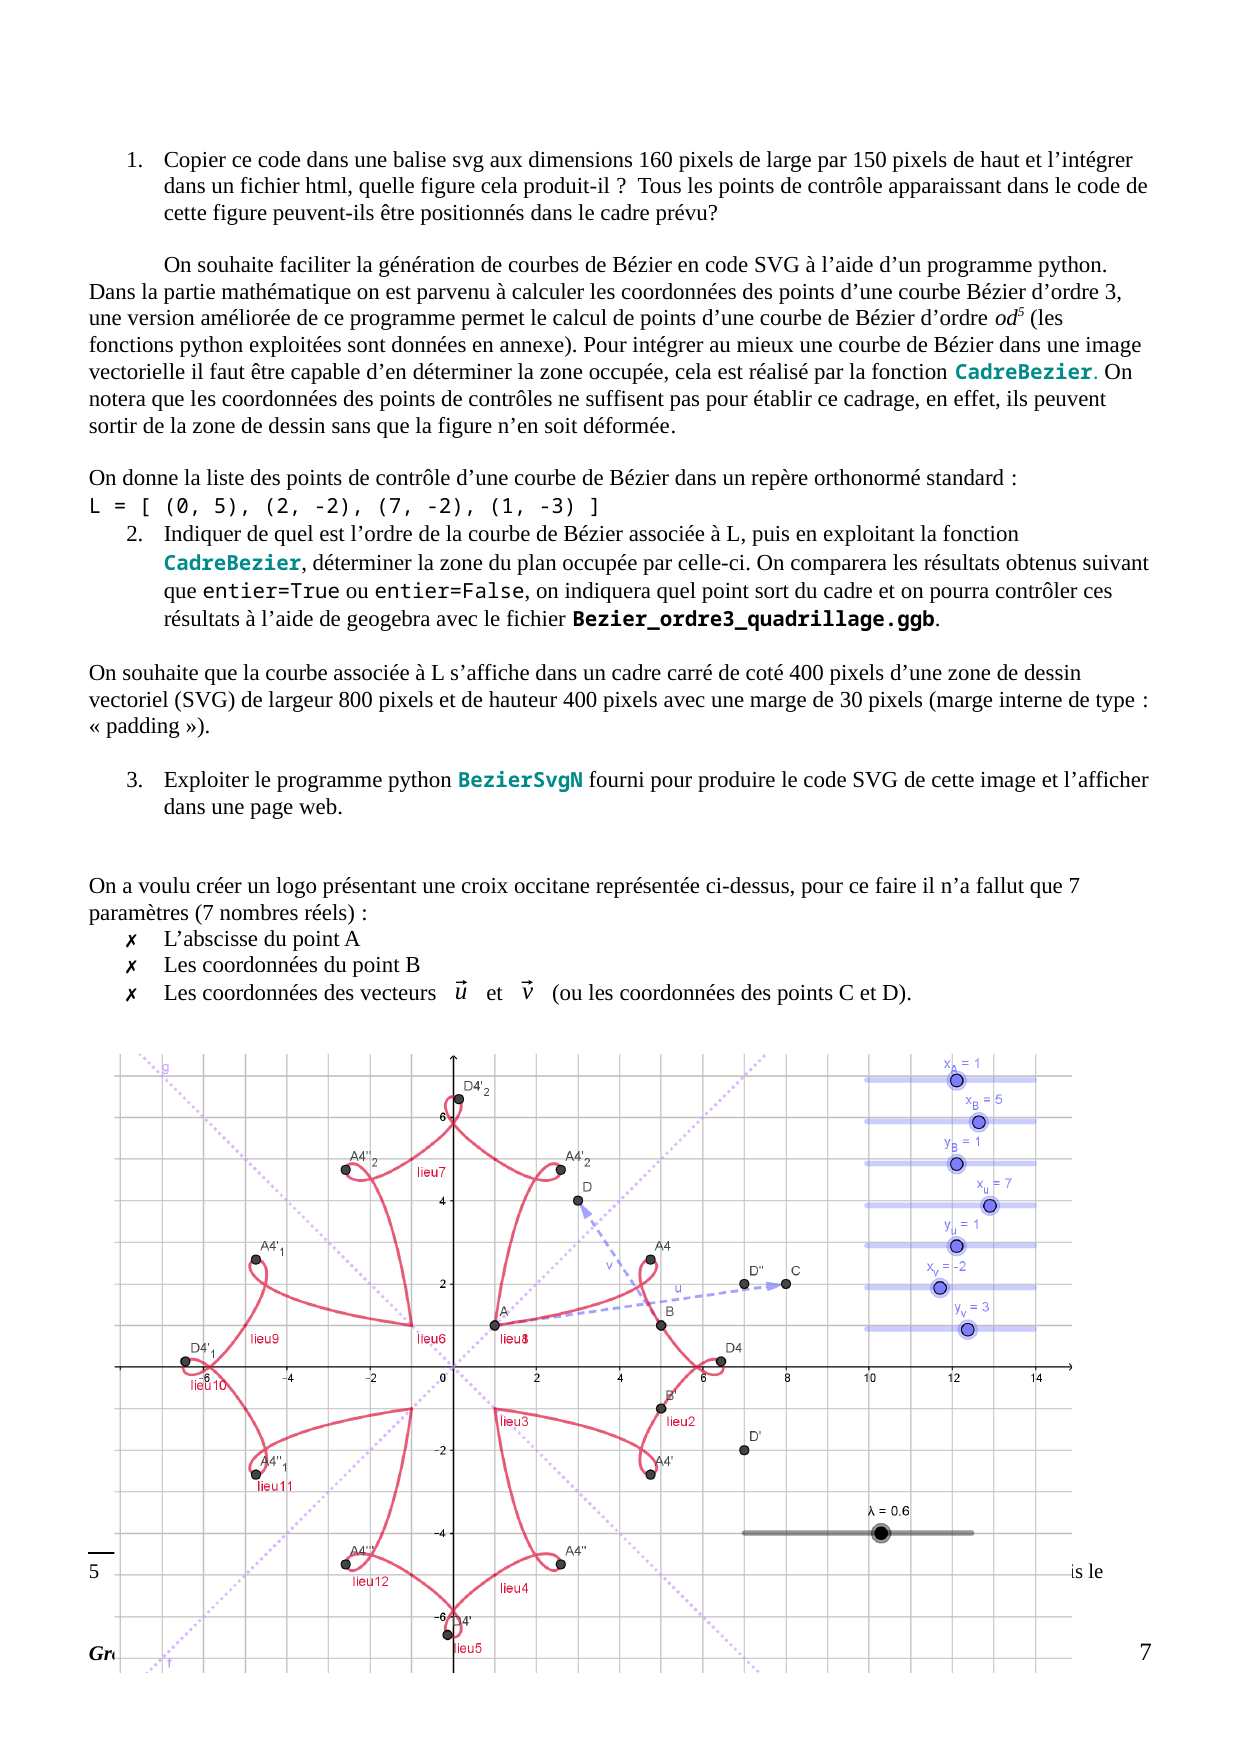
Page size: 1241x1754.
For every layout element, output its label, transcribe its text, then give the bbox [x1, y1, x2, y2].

text L = [ (0, 5), (2, -2), (7, -2), (1, -3) ] [88, 491, 1152, 519]
list Exploiter le programme python BezierSvgN fourni pour produire le code SVG de cette image et l’afficher dans une page web. [126, 765, 1152, 819]
list Les coordonnées des vecteurset(ou les coordonnées des points C et D). [126, 978, 1152, 1005]
text On souhaite faciliter la génération de courbes de Bézier en code SVG à l’aide d’un programme python. Dans la partie mathématique on est parvenu à calculer les coordonnées des points d’une courbe Bézier d’ordre 3, une version améliorée de ce programme permet le calcul de points d’une courbe de Bézier d’ordre od (les fonctions python exploitées sont données en annexe). Pour intégrer au mieux une courbe de Bézier dans une image vectorielle il faut être capable d’en déterminer la zone occupée, cela est réalisé par la fonction CadreBezier. On notera que les coordonnées des points de contrôles ne suffisent pas pour établir ce cadrage, en effet, ils peuvent sortir de la zone de dessin sans que la figure n’en soit déformée. [88, 252, 1152, 438]
picture [114, 1054, 1073, 1673]
list Indiquer de quel est l’ordre de la courbe de Bézier associée à L, puis en exploitant la fonction CadreBezier, déterminer la zone du plan occupée par celle-ci. On comparera les résultats obtenus suivant que entier=True ou entier=False, on indiquera quel point sort du cadre et on pourra contrôler ces résultats à l’aide de geogebra avec le fichier Bezier_ordre3_quadrillage.ggb. [126, 519, 1152, 633]
list L’abscisse du point A [126, 925, 1152, 951]
list Copier ce code dans une balise svg aux dimensions 160 pixels de large par 150 pixels de haut et l’intégrer dans un fichier html, quelle figure cela produit-il ? Tous les points de contrôle apparaissant dans le code de cette figure peuvent-ils être positionnés dans le cadre prévu? [126, 146, 1152, 225]
list Les coordonnées du point B [126, 951, 1152, 978]
text On souhaite que la courbe associée à L s’affiche dans un cadre carré de coté 400 pixels d’une zone de dessin vectoriel (SVG) de largeur 800 pixels et de hauteur 400 pixels avec une marge de 30 pixels (marge interne de type : « padding »). [88, 659, 1152, 738]
text On donne la liste des points de contrôle d’une courbe de Bézier dans un repère orthonormé standard : [88, 464, 1152, 491]
text On a voulu créer un logo présentant une croix occitane représentée ci-dessus, pour ce faire il n’a fallut que 7 paramètres (7 nombres réels) : [88, 872, 1152, 925]
text En pratique on se limitera aux deux courbes de Bézier acceptés par le SVG : od=2 (Bézier d’ordre 2) ou od=3 mais le programme permet le calcul de courbes de Bézier d’ordre supérieur à 3. [1073, 1559, 1152, 1607]
